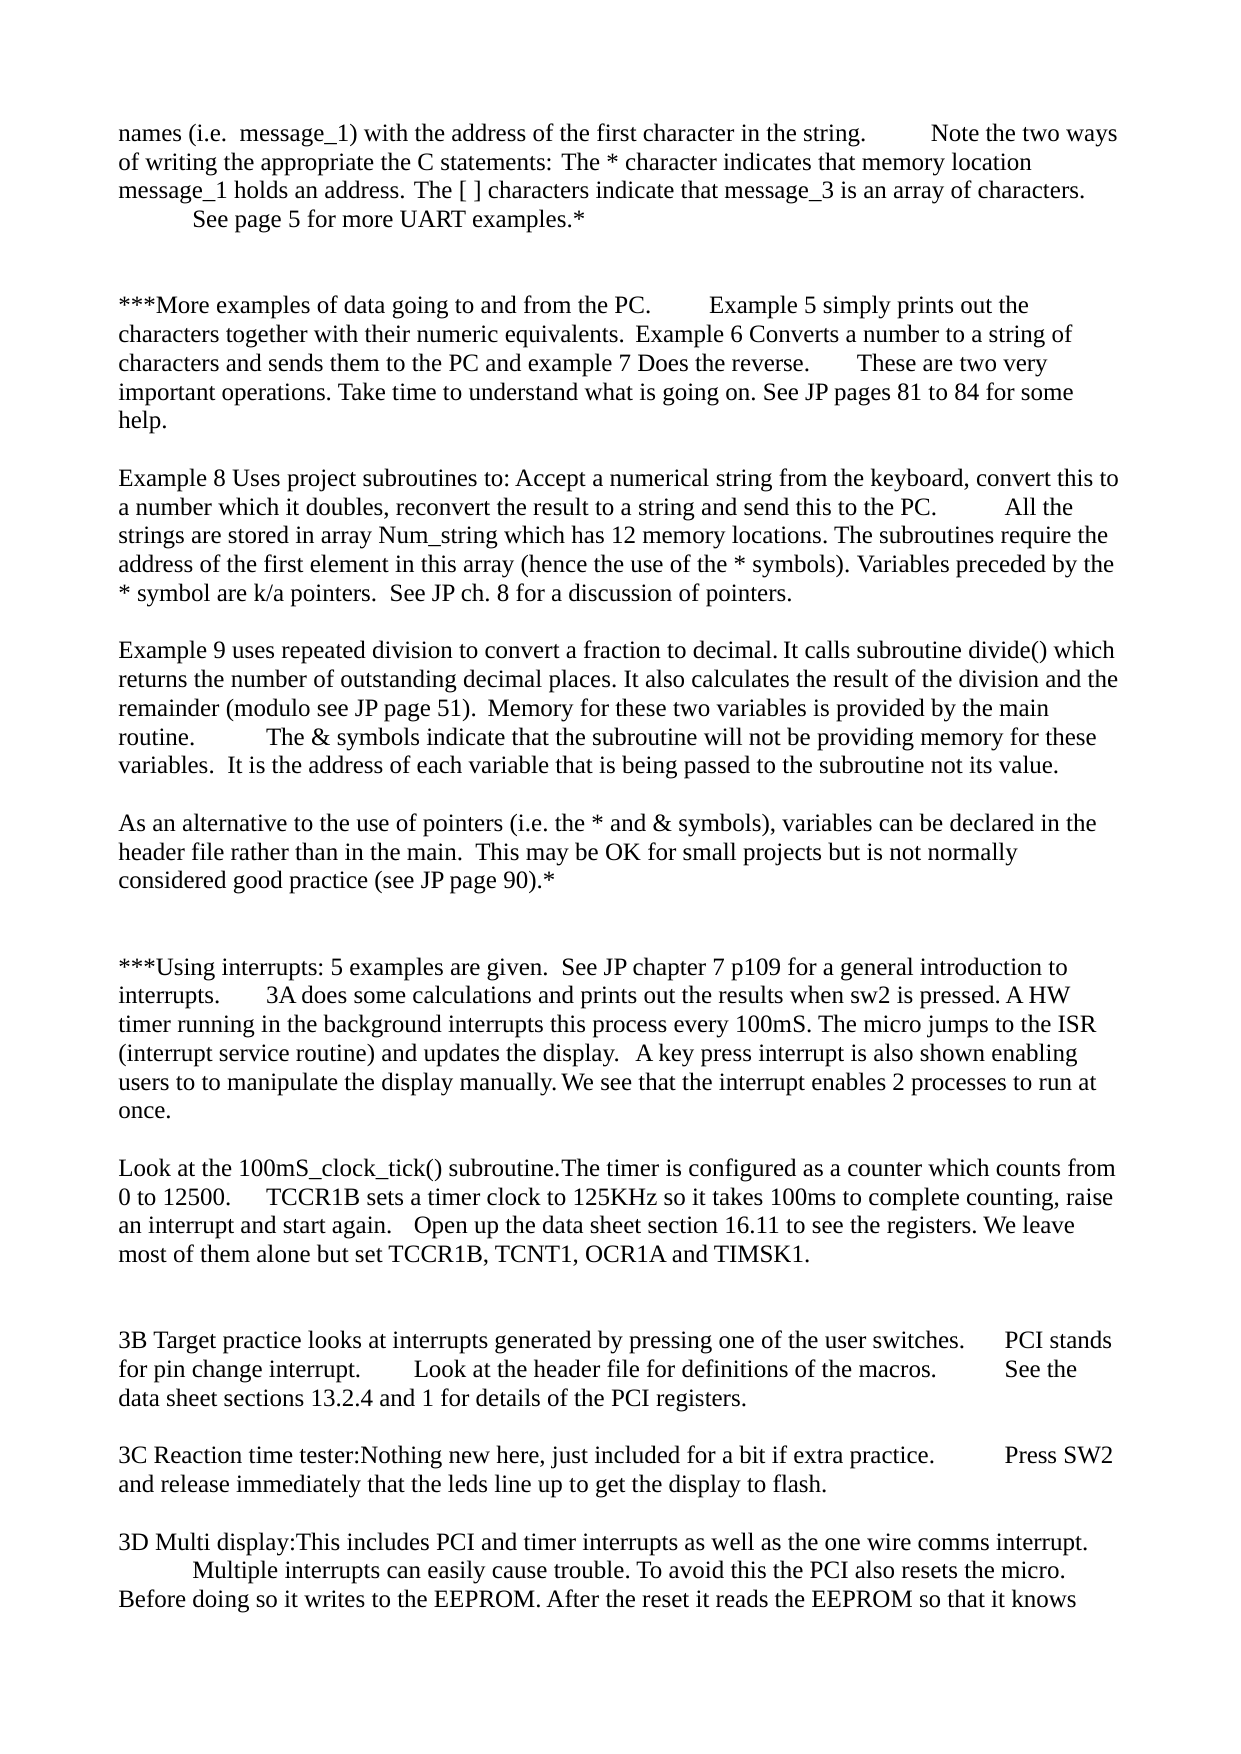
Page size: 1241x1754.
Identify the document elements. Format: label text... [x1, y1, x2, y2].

text As an alternative to the use of pointers (i.e. the * and & symbols), variables can be declared in the header file rather than in the main. This may be OK for small projects but is not normally considered good practice (see JP page 90).* [118, 808, 1122, 894]
text ***More examples of data going to and from the PC. Example 5 simply prints out the characters together with their numeric equivalents. Example 6 Converts a number to a string of characters and sends them to the PC and example 7 Does the reverse. These are two very important operations. Take time to understand what is going on. See JP pages 81 to 84 for some help. [118, 291, 1122, 434]
text Example 9 uses repeated division to convert a fraction to decimal. It calls subroutine divide() which returns the number of outstanding decimal places. It also calculates the result of the division and the remainder (modulo see JP page 51). Memory for these two variables is provided by the main routine. The & symbols indicate that the subroutine will not be providing memory for these variables. It is the address of each variable that is being passed to the subroutine not its value. [118, 636, 1122, 779]
text 3D Multi display:This includes PCI and timer interrupts as well as the one wire comms interrupt. Multiple interrupts can easily cause trouble. To avoid this the PCI also resets the micro. Before doing so it writes to the EEPROM. After the reset it reads the EEPROM so that it knows [118, 1527, 1122, 1613]
text Example 8 Uses project subroutines to: Accept a numerical string from the keyboard, convert this to a number which it doubles, reconvert the result to a string and send this to the PC. All the strings are stored in array Num_string which has 12 memory locations. The subroutines require the address of the first element in this array (hence the use of the * symbols). Variables preceded by the * symbol are k/a pointers. See JP ch. 8 for a discussion of pointers. [118, 463, 1122, 607]
text 3C Reaction time tester:Nothing new here, just included for a bit if extra practice. Press SW2 and release immediately that the leds line up to get the display to flash. [118, 1441, 1122, 1498]
text Look at the 100mS_clock_tick() subroutine. The timer is configured as a counter which counts from 0 to 12500. TCCR1B sets a timer clock to 125KHz so it takes 100ms to complete counting, raise an interrupt and start again. Open up the data sheet section 16.11 to see the registers. We leave most of them alone but set TCCR1B, TCNT1, OCR1A and TIMSK1. [118, 1153, 1122, 1268]
text 3B Target practice looks at interrupts generated by pressing one of the user switches. PCI stands for pin change interrupt. Look at the header file for definitions of the macros. See the data sheet sections 13.2.4 and 1 for details of the PCI registers. [118, 1326, 1122, 1412]
text names (i.e. message_1) with the address of the first character in the string. Note the two ways of writing the appropriate the C statements: The * character indicates that memory location message_1 holds an address. The [ ] characters indicate that message_3 is an array of characters. See page 5 for more UART examples.* [118, 118, 1122, 233]
text ***Using interrupts: 5 examples are given. See JP chapter 7 p109 for a general introduction to interrupts. 3A does some calculations and prints out the results when sw2 is pressed. A HW timer running in the background interrupts this process every 100mS. The micro jumps to the ISR (interrupt service routine) and updates the display. A key press interrupt is also shown enabling users to to manipulate the display manually. We see that the interrupt enables 2 processes to run at once. [118, 952, 1122, 1124]
